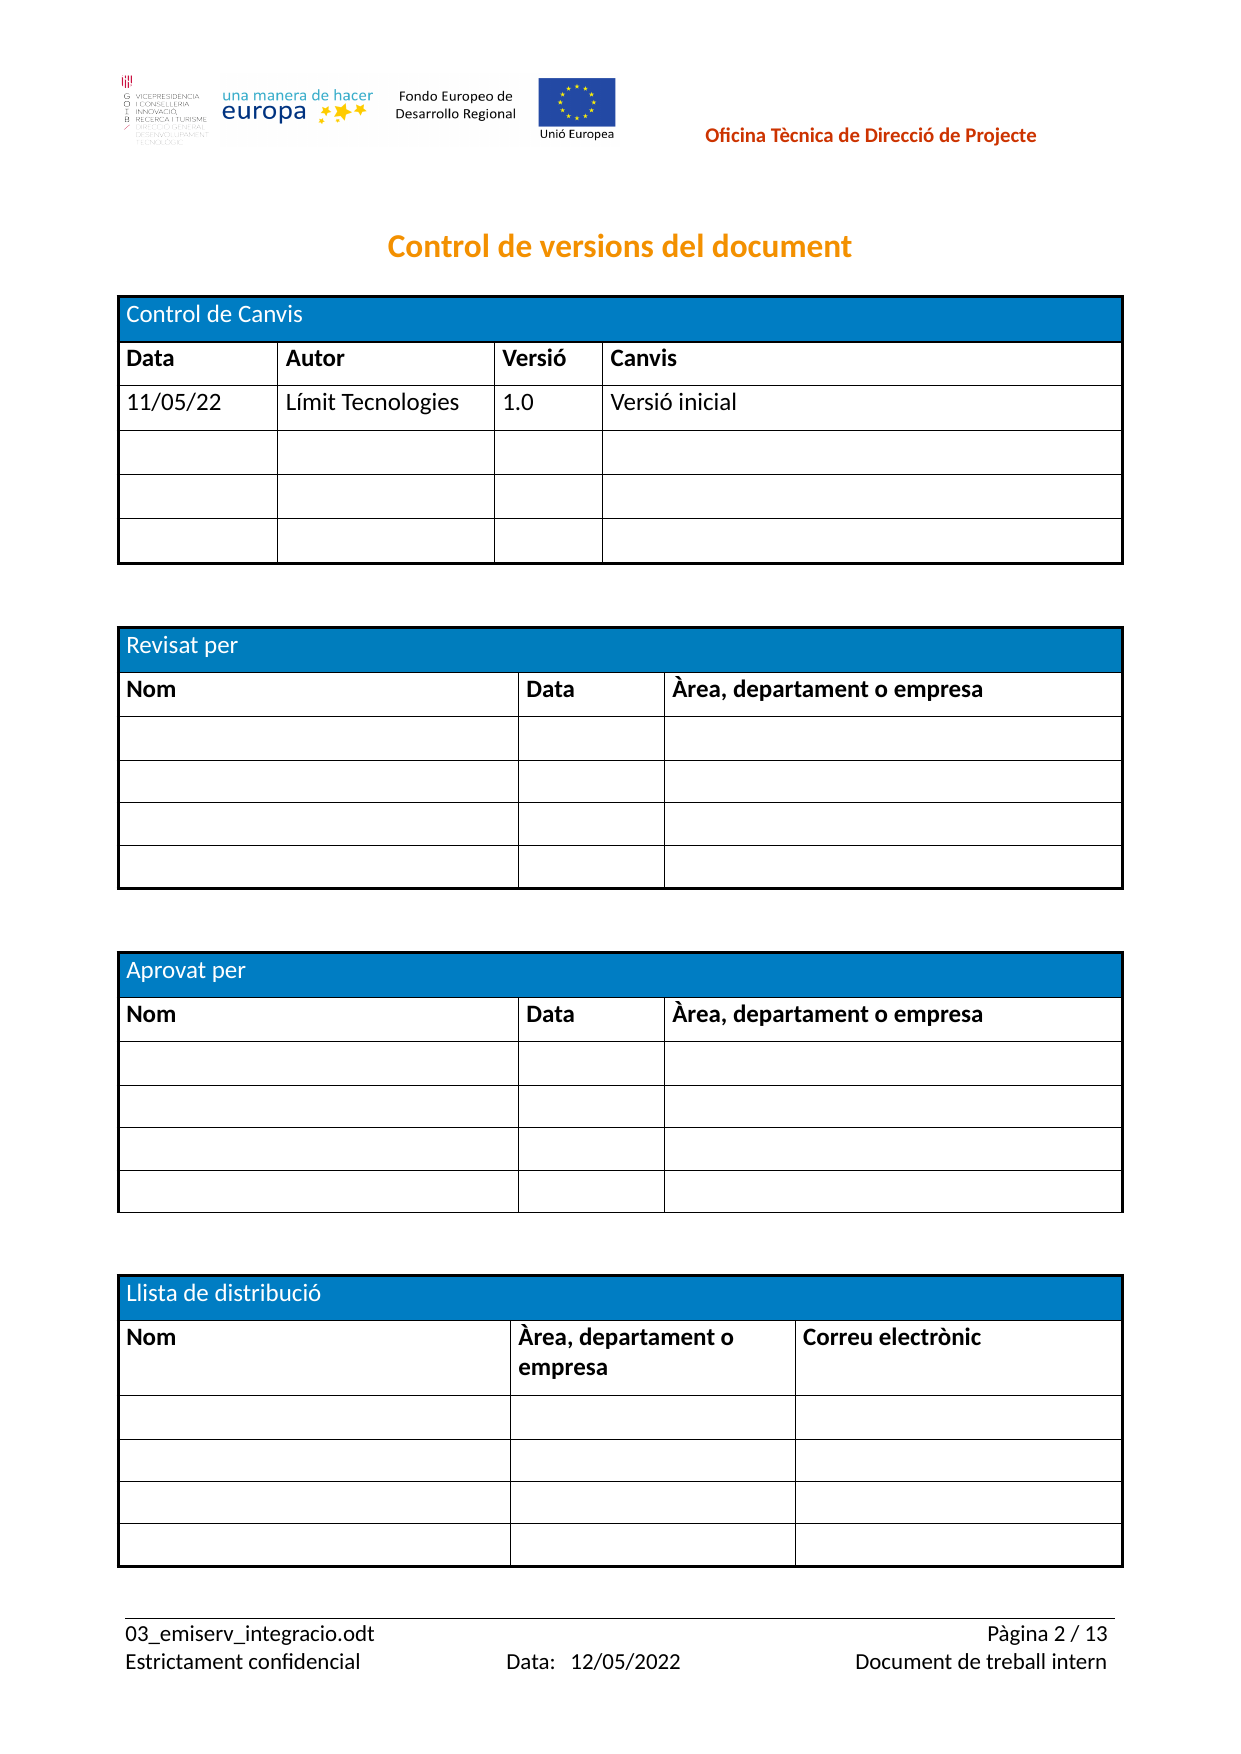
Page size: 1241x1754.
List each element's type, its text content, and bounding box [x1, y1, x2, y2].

table_cell [796, 1524, 1121, 1565]
table_header Aprovat per [120, 954, 1121, 997]
table_cell [120, 1086, 518, 1127]
table_cell Àrea, departament o empresa [511, 1321, 795, 1394]
table_cell [120, 1171, 518, 1212]
table_cell [120, 717, 518, 760]
table_cell [120, 1042, 518, 1085]
table_cell Canvis [603, 343, 1121, 385]
table_cell [665, 1128, 1121, 1169]
table_cell 1.0 [495, 386, 602, 429]
table_cell [665, 846, 1121, 887]
table_cell [519, 761, 664, 802]
table_cell [665, 1086, 1121, 1127]
table_cell [603, 431, 1121, 473]
table_cell Límit Tecnologies [278, 386, 494, 429]
table_cell [665, 761, 1121, 802]
table_cell [665, 1171, 1121, 1212]
table_cell Correu electrònic [796, 1321, 1121, 1394]
table_cell [495, 475, 602, 518]
table_cell [120, 846, 518, 887]
table_cell [603, 519, 1121, 562]
table_cell [120, 475, 277, 518]
table_cell [519, 717, 664, 760]
table_cell [495, 431, 602, 473]
table_cell [120, 803, 518, 844]
table_cell Versió [495, 343, 602, 385]
table_cell [511, 1482, 795, 1523]
table_cell Versió inicial [603, 386, 1121, 429]
table_cell [796, 1440, 1121, 1481]
table_cell [511, 1440, 795, 1481]
table_cell [519, 803, 664, 844]
table_cell Data [519, 998, 664, 1041]
table_cell [665, 1042, 1121, 1085]
table_cell Data [519, 673, 664, 716]
table_cell [120, 1482, 510, 1523]
table_cell [796, 1482, 1121, 1523]
table_cell [519, 1086, 664, 1127]
table_cell Autor [278, 343, 494, 385]
picture [118, 73, 213, 147]
table_cell [120, 1128, 518, 1169]
table_cell [120, 1396, 510, 1438]
table_cell [511, 1524, 795, 1565]
table_cell Àrea, departament o empresa [665, 673, 1121, 716]
table_cell [120, 1524, 510, 1565]
table_cell [120, 431, 277, 473]
table_cell [278, 519, 494, 562]
table_cell [665, 717, 1121, 760]
table_cell [120, 761, 518, 802]
table_cell [495, 519, 602, 562]
table_header Revisat per [120, 629, 1121, 672]
picture [219, 73, 621, 147]
table_cell Data [120, 343, 277, 385]
table_cell Nom [120, 673, 518, 716]
table_cell [278, 431, 494, 473]
table_cell [603, 475, 1121, 518]
table_cell [511, 1396, 795, 1438]
table_cell [120, 1440, 510, 1481]
table_cell Nom [120, 1321, 510, 1394]
table_header Control de Canvis [120, 298, 1121, 341]
table_cell Àrea, departament o empresa [665, 998, 1121, 1041]
table_cell [796, 1396, 1121, 1438]
table_cell [665, 803, 1121, 844]
table_cell Nom [120, 998, 518, 1041]
table_cell 11/05/22 [120, 386, 277, 429]
table_header Llista de distribució [120, 1277, 1121, 1320]
subtitle Control de versions del document [118, 225, 1122, 266]
table_cell [519, 1128, 664, 1169]
table_cell [519, 846, 664, 887]
table_cell [120, 519, 277, 562]
table_cell [519, 1171, 664, 1212]
table_cell [278, 475, 494, 518]
table_cell [519, 1042, 664, 1085]
